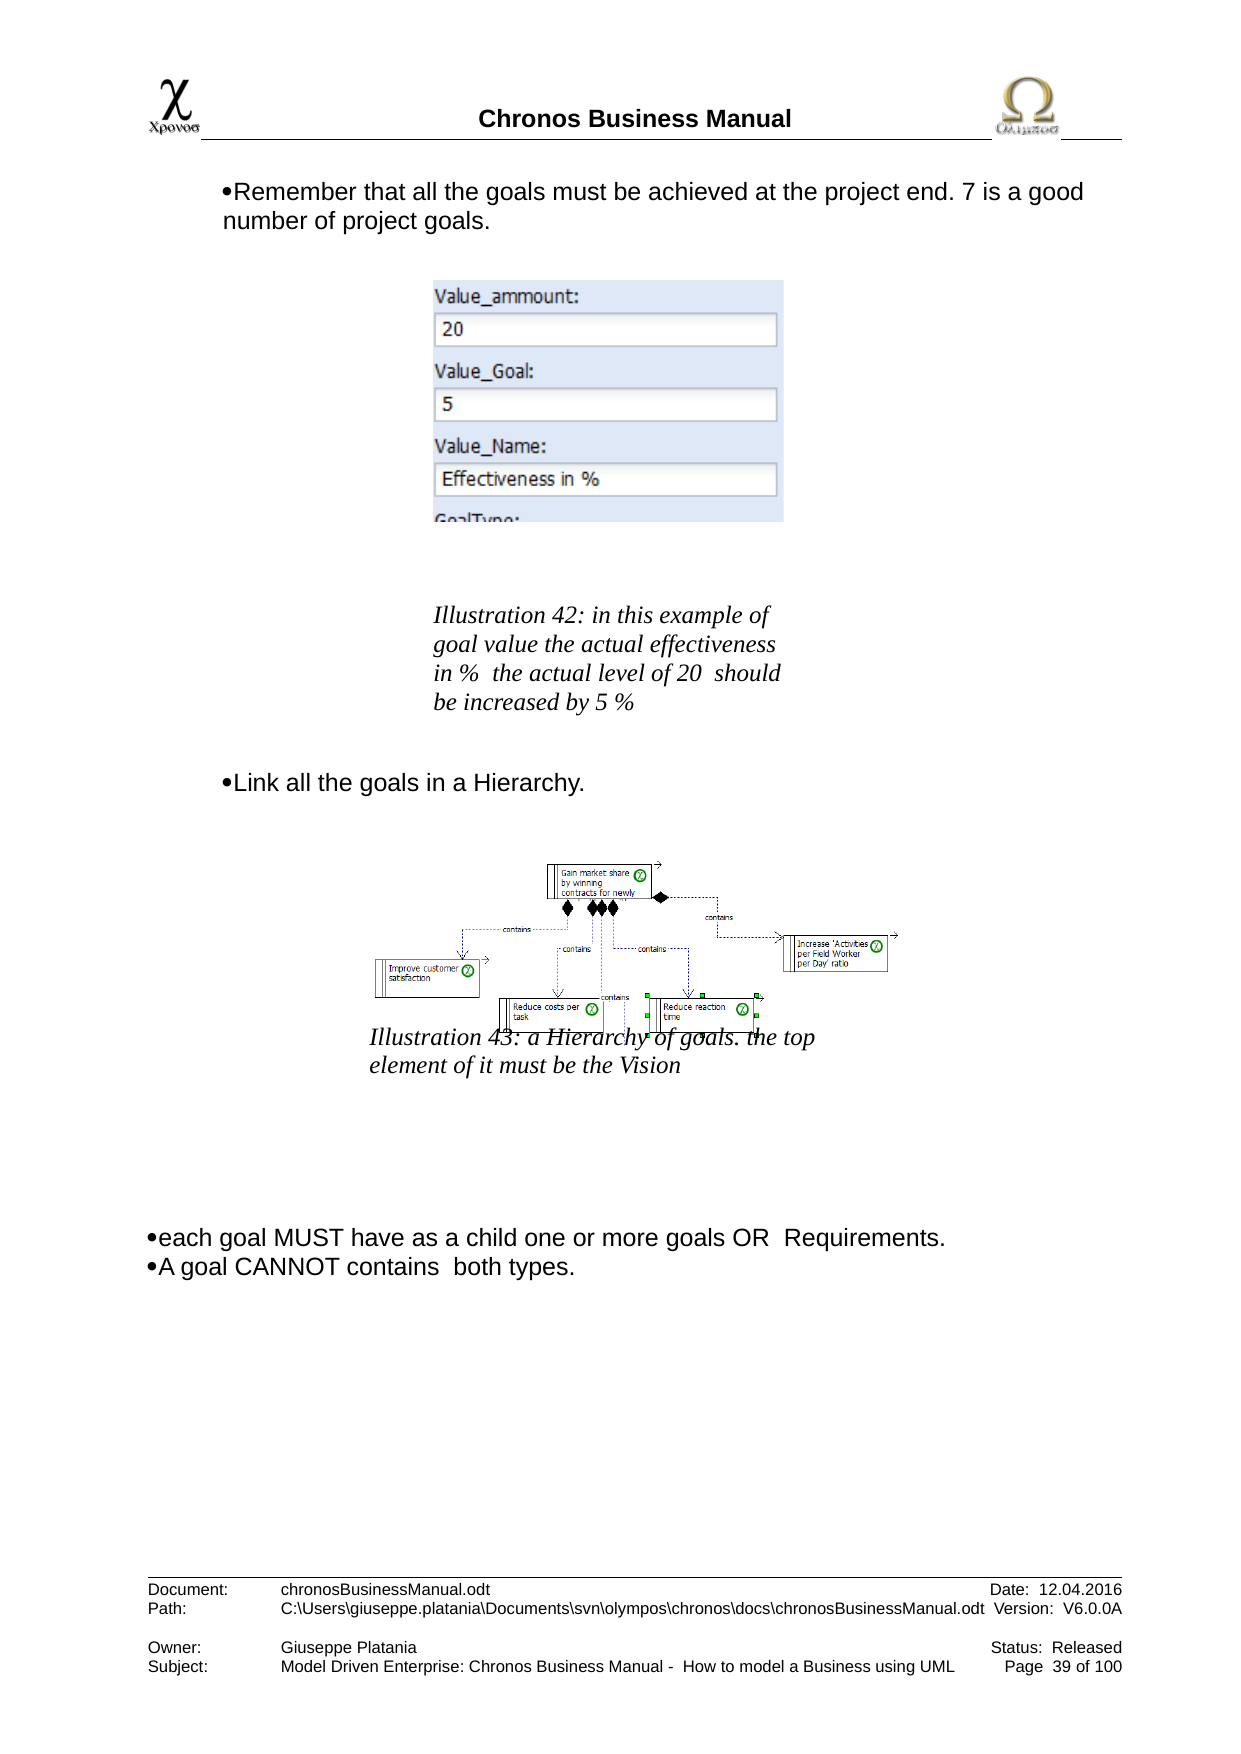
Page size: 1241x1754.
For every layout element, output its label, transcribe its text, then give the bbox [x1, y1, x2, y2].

picture [147, 75, 201, 135]
text Illustration 43: a Hierarchy of goals. the top element of it must be the Vision [369, 1046, 901, 1079]
list each goal MUST have as a child one or more goals OR Requirements. [148, 1223, 1122, 1252]
picture [369, 857, 901, 1046]
text Illustration 43: a Hierarchy of goals. the top element of it must be the Vision [369, 834, 901, 857]
picture [433, 280, 784, 522]
picture [992, 75, 1061, 135]
list Illustration 42: in this example of goal value the actual effectiveness in % the actual level of 20 should be increased by 5 % [433, 601, 793, 716]
list Link all the goals in a Hierarchy. [223, 768, 1122, 797]
list A goal CANNOT contains both types. [148, 1252, 1122, 1281]
list Remember that all the goals must be achieved at the project end. 7 is a good number of project goals. [223, 177, 1122, 768]
